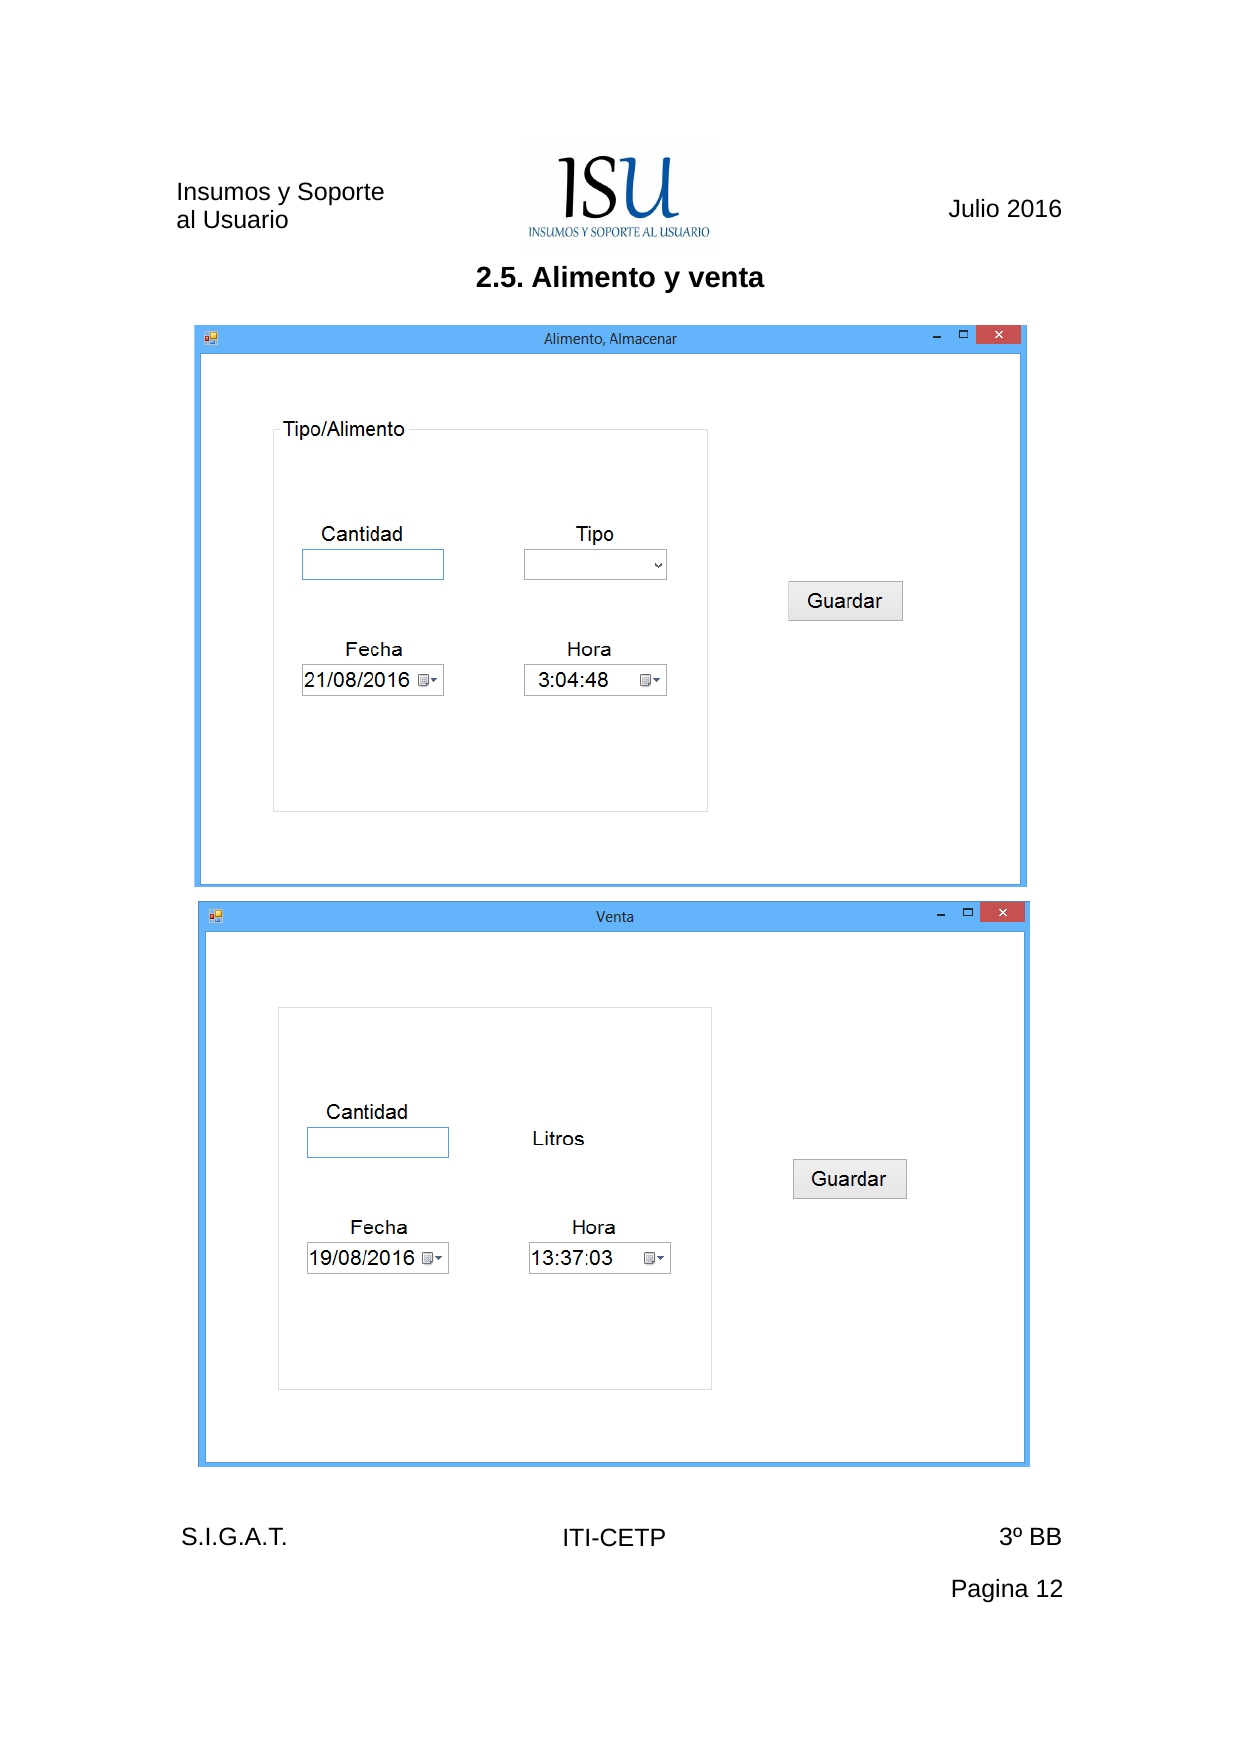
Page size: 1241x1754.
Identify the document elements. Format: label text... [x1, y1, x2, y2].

text 2.5. Alimento y venta [177, 260, 1063, 293]
picture [517, 138, 723, 252]
